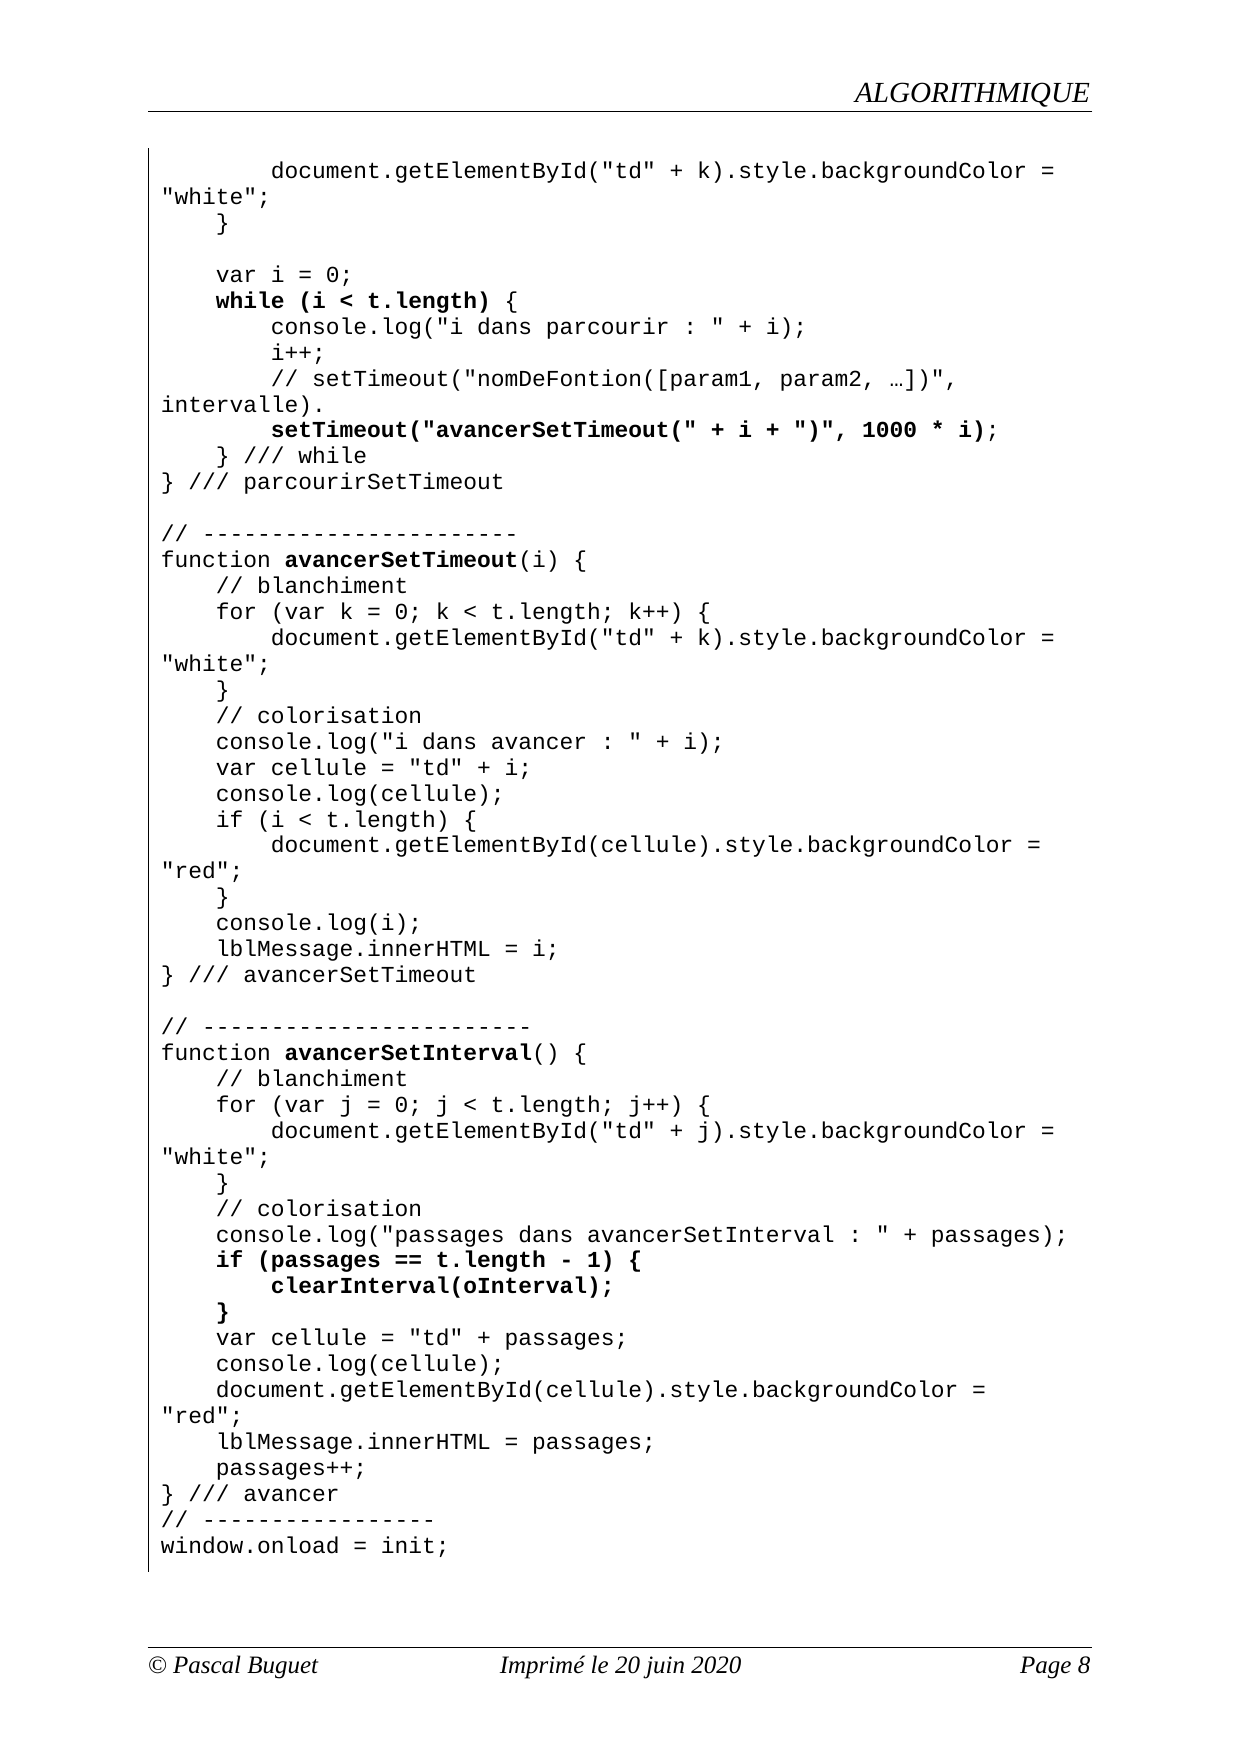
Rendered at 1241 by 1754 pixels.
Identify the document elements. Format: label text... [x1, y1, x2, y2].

text document.getElementById(cellule).style.backgroundColor = "red"; [149, 1378, 1092, 1430]
text var cellule = "td" + passages; [149, 1327, 1092, 1353]
text window.onload = init; [149, 1534, 1092, 1572]
text } [149, 678, 1092, 704]
text // colorisation [149, 704, 1092, 730]
text } [149, 1171, 1092, 1197]
text var i = 0; [149, 263, 1092, 289]
text console.log("i dans parcourir : " + i); [149, 315, 1092, 341]
text document.getElementById("td" + k).style.backgroundColor = "white"; [149, 626, 1092, 678]
text } [149, 886, 1092, 912]
text document.getElementById("td" + k).style.backgroundColor = "white"; [149, 148, 1092, 211]
text lblMessage.innerHTML = passages; [149, 1430, 1092, 1456]
text console.log("passages dans avancerSetInterval : " + passages); [149, 1223, 1092, 1249]
text } [149, 211, 1092, 237]
text var cellule = "td" + i; [149, 756, 1092, 782]
text // colorisation [149, 1197, 1092, 1223]
text if (i < t.length) { [149, 808, 1092, 834]
text } /// avancerSetTimeout [149, 963, 1092, 989]
text console.log(cellule); [149, 782, 1092, 808]
text } [149, 1301, 1092, 1327]
text // ----------------- [149, 1508, 1092, 1534]
text // ------------------------ [149, 1015, 1092, 1041]
text // setTimeout("nomDeFontion([param1, param2, …])", intervalle). [149, 367, 1092, 419]
text setTimeout("avancerSetTimeout(" + i + ")", 1000 * i); [149, 419, 1092, 445]
text // blanchiment [149, 1067, 1092, 1093]
text lblMessage.innerHTML = i; [149, 938, 1092, 963]
text console.log(cellule); [149, 1353, 1092, 1378]
text for (var j = 0; j < t.length; j++) { [149, 1093, 1092, 1119]
text while (i < t.length) { [149, 289, 1092, 315]
text } /// while [149, 445, 1092, 471]
text i++; [149, 341, 1092, 367]
text passages++; [149, 1456, 1092, 1482]
text document.getElementById("td" + j).style.backgroundColor = "white"; [149, 1119, 1092, 1171]
text function avancerSetInterval() { [149, 1041, 1092, 1067]
text for (var k = 0; k < t.length; k++) { [149, 600, 1092, 626]
text } /// parcourirSetTimeout [149, 471, 1092, 497]
text clearInterval(oInterval); [149, 1275, 1092, 1301]
text console.log(i); [149, 912, 1092, 938]
text // blanchiment [149, 574, 1092, 600]
text console.log("i dans avancer : " + i); [149, 730, 1092, 756]
text function avancerSetTimeout(i) { [149, 548, 1092, 574]
text if (passages == t.length - 1) { [149, 1249, 1092, 1275]
text } /// avancer [149, 1482, 1092, 1508]
text document.getElementById(cellule).style.backgroundColor = "red"; [149, 834, 1092, 886]
text // ----------------------- [149, 523, 1092, 548]
